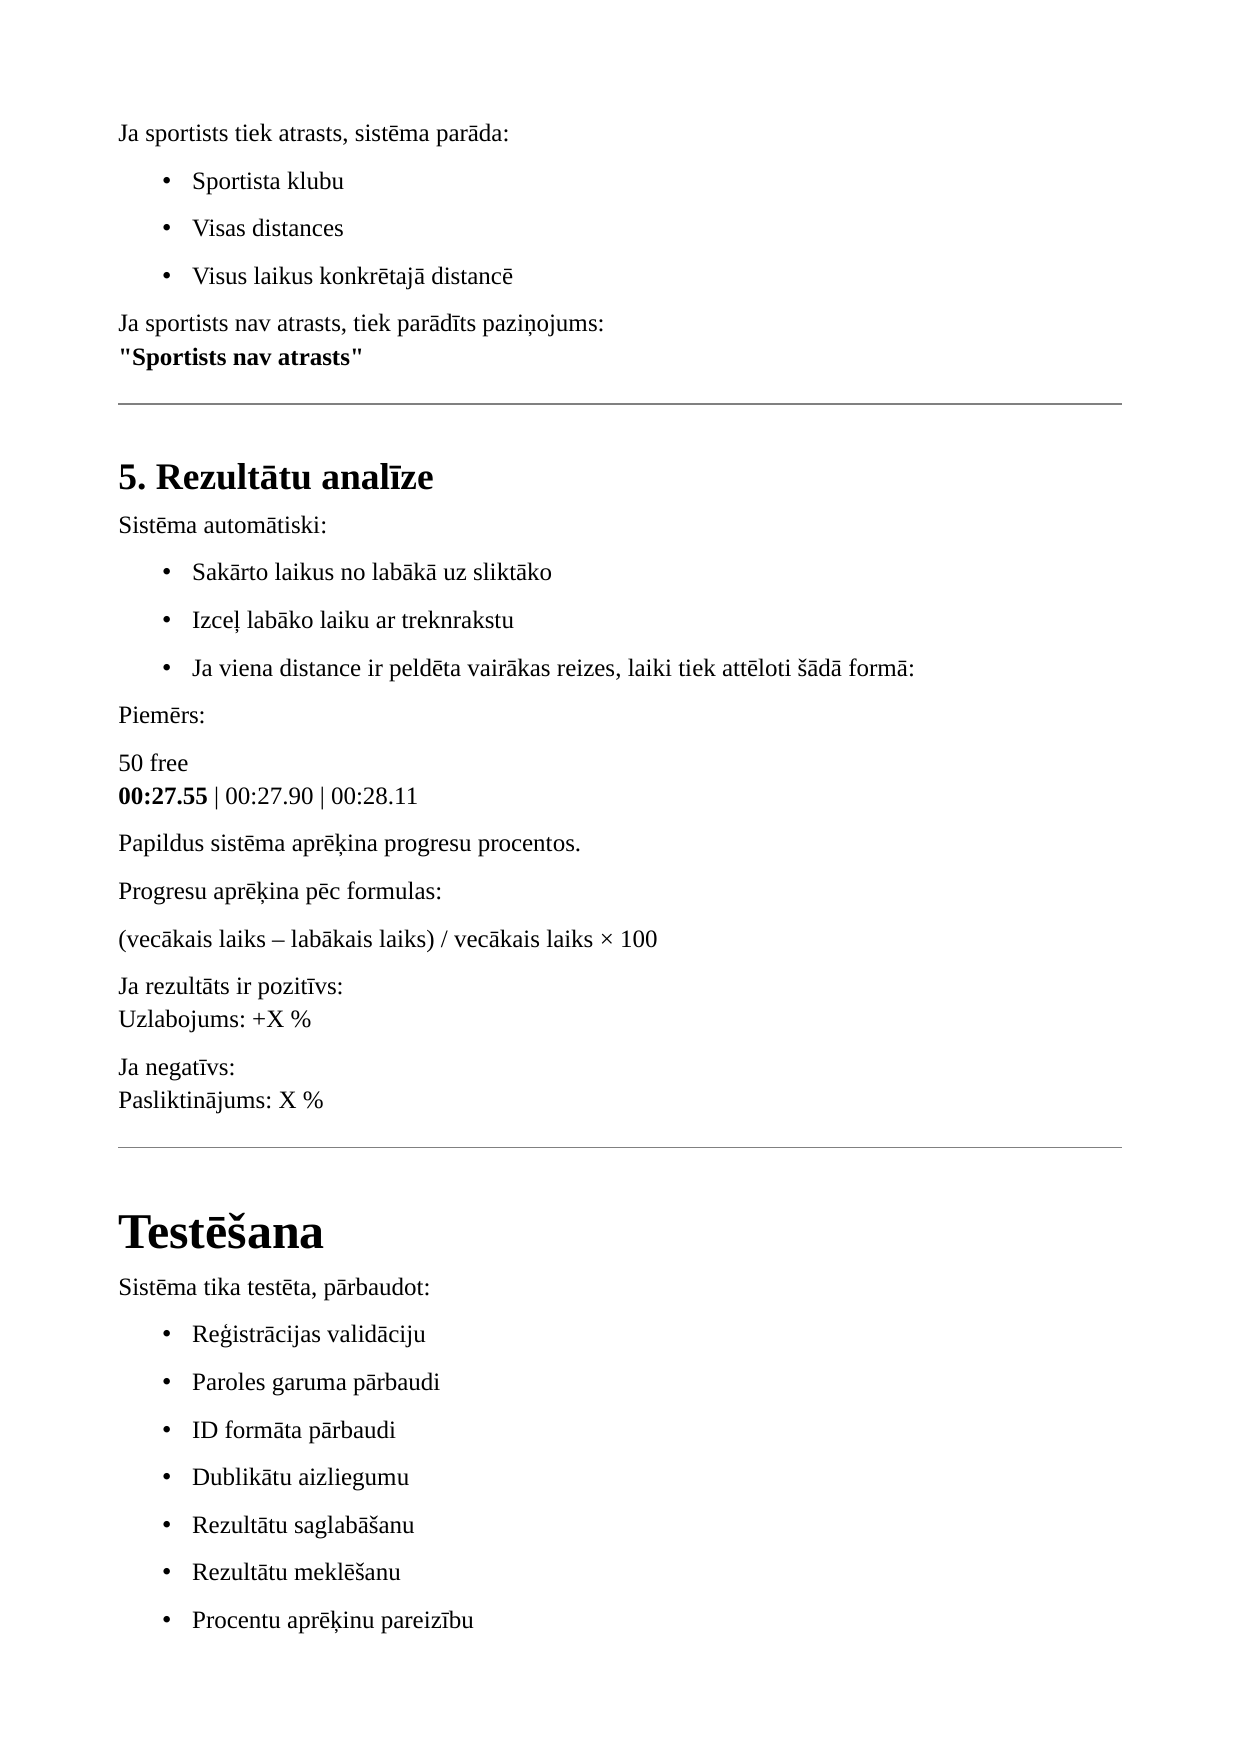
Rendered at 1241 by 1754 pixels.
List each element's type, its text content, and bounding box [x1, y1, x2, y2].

list Rezultātu saglabāšanu [162, 1510, 1122, 1539]
list Reģistrācijas validāciju [162, 1319, 1122, 1348]
text Papildus sistēma aprēķina progresu procentos. [118, 828, 1122, 857]
text 50 free 00:27.55 | 00:27.90 | 00:28.11 [118, 748, 1122, 810]
text Piemērs: [118, 700, 1122, 729]
list Rezultātu meklēšanu [162, 1557, 1122, 1586]
list Visus laikus konkrētajā distancē [162, 261, 1122, 290]
text Sistēma tika testēta, pārbaudot: [118, 1272, 1122, 1301]
text Ja sportists nav atrasts, tiek parādīts paziņojums: "Sportists nav atrasts" [118, 308, 1122, 370]
list ID formāta pārbaudi [162, 1415, 1122, 1443]
subtitle Testēšana [118, 1202, 1122, 1259]
text Ja negatīvs: Pasliktinājums: X % [118, 1052, 1122, 1114]
list Sakārto laikus no labākā uz sliktāko [162, 557, 1122, 586]
list Visas distances [162, 213, 1122, 242]
list Paroles garuma pārbaudi [162, 1367, 1122, 1396]
text Sistēma automātiski: [118, 510, 1122, 539]
list Izceļ labāko laiku ar treknrakstu [162, 605, 1122, 634]
text (vecākais laiks – labākais laiks) / vecākais laiks × 100 [118, 924, 1122, 952]
list Procentu aprēķinu pareizību [162, 1605, 1122, 1634]
list Dublikātu aizliegumu [162, 1462, 1122, 1491]
text Progresu aprēķina pēc formulas: [118, 876, 1122, 905]
subtitle 5. Rezultātu analīze [118, 454, 1122, 497]
text Ja sportists tiek atrasts, sistēma parāda: [118, 118, 1122, 147]
text Ja rezultāts ir pozitīvs: Uzlabojums: +X % [118, 971, 1122, 1033]
list Ja viena distance ir peldēta vairākas reizes, laiki tiek attēloti šādā formā: [162, 653, 1122, 681]
list Sportista klubu [162, 166, 1122, 194]
